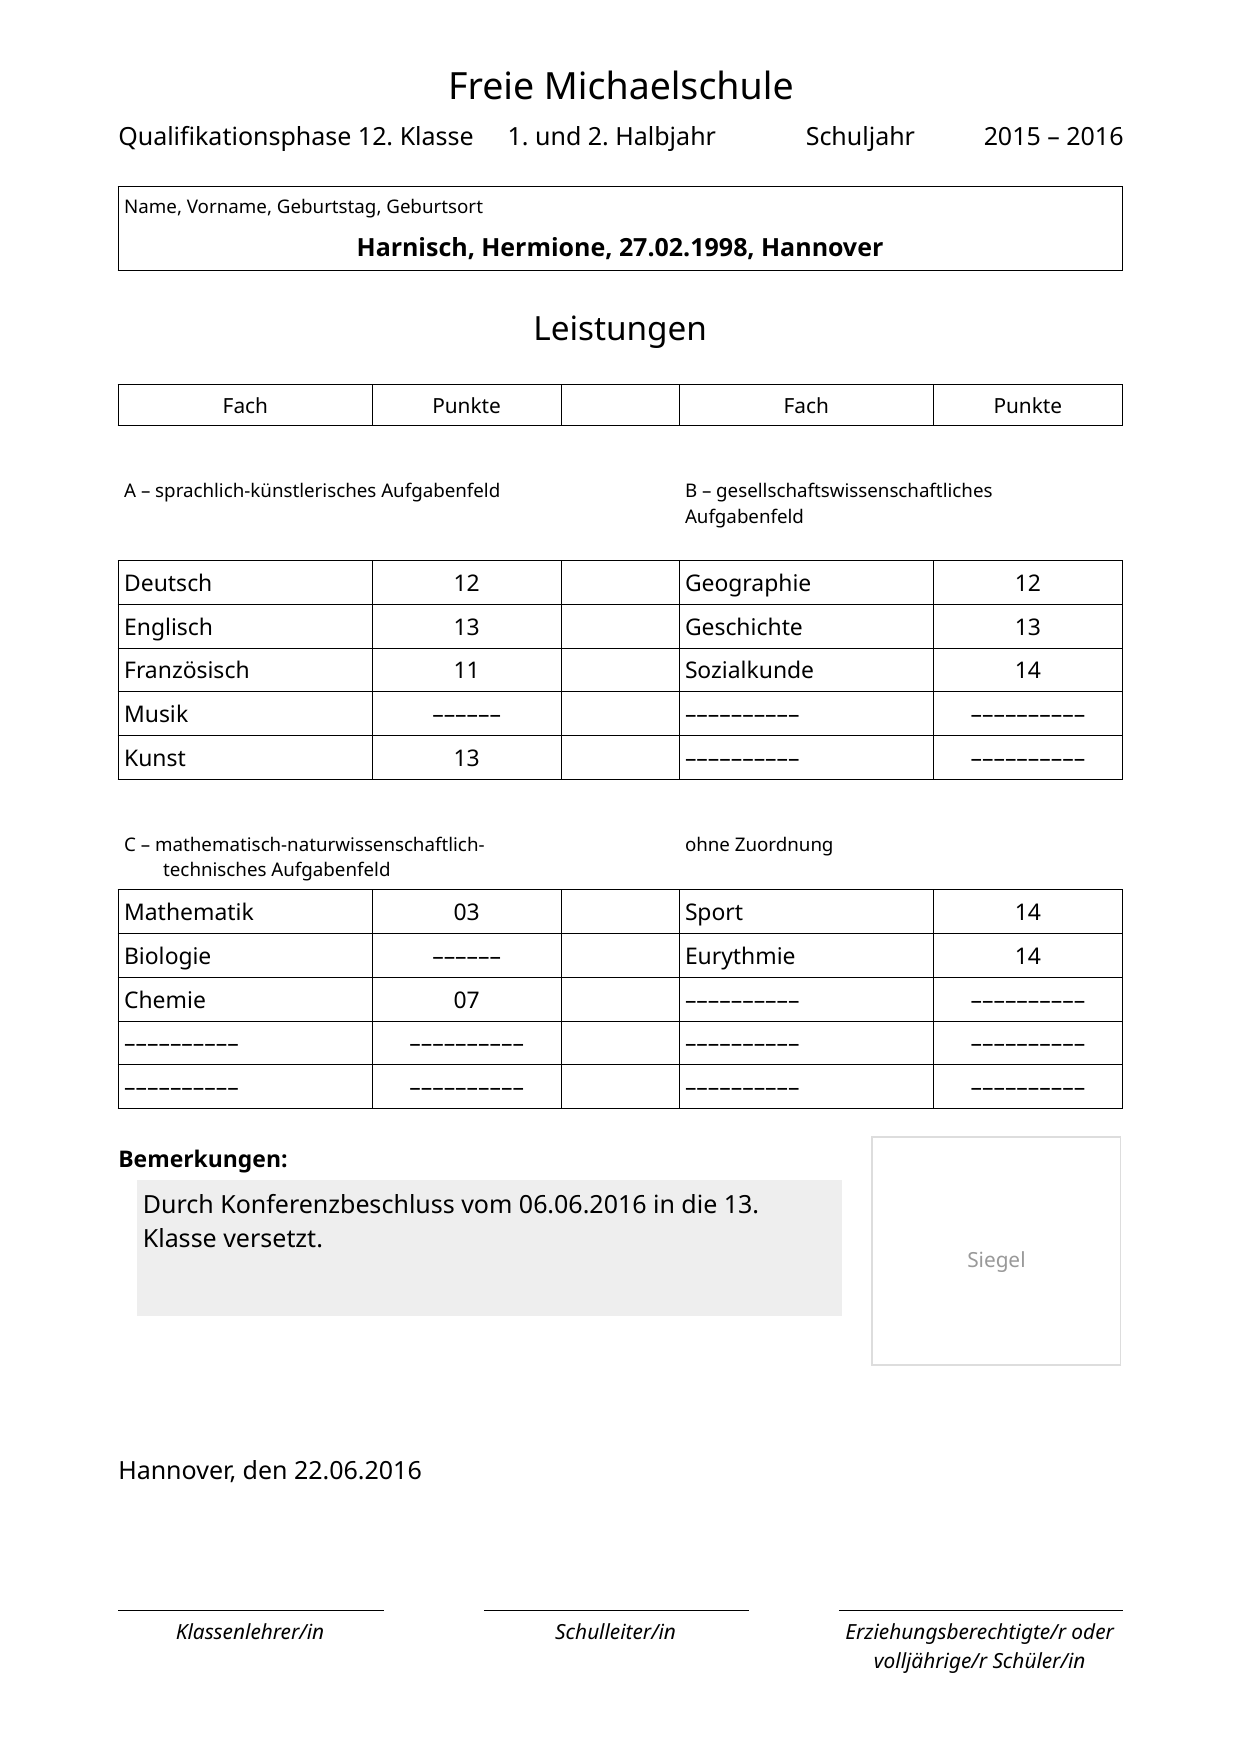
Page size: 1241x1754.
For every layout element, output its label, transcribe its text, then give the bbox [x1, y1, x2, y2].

table_cell A – sprachlich-künstlerisches Aufgabenfeld [118, 472, 561, 560]
table_cell C – mathematisch-naturwissenschaftlich- technisches Aufgabenfeld [118, 825, 561, 889]
table_cell –––––– [373, 934, 561, 977]
table_cell 13 [373, 736, 561, 779]
table_cell Sport [680, 890, 933, 933]
table_cell –––––––––– [934, 692, 1122, 735]
table_cell Kunst [119, 736, 372, 779]
table_cell Chemie [119, 978, 372, 1021]
table_cell [118, 780, 372, 825]
table_cell 14 [934, 890, 1122, 933]
table_header Fach [119, 385, 372, 425]
table_cell [562, 649, 679, 691]
table_cell [561, 825, 679, 889]
table_cell Geschichte [680, 605, 933, 647]
table_cell [562, 736, 679, 779]
table_cell 03 [373, 890, 561, 933]
text Hannover, den 22.06.2016 [118, 1453, 1122, 1487]
table_cell 13 [373, 605, 561, 647]
table_cell [562, 934, 679, 977]
table_cell [562, 1065, 679, 1108]
table_cell [384, 1610, 484, 1674]
table_cell [561, 426, 679, 472]
table_cell [933, 426, 1122, 472]
table_cell Musik [119, 692, 372, 735]
table_cell B – gesellschaftswissenschaftliches Aufgabenfeld [679, 472, 1122, 560]
table_header [749, 1487, 839, 1610]
table_cell [679, 780, 933, 825]
table_cell –––––––––– [680, 1065, 933, 1108]
table_cell –––––––––– [680, 978, 933, 1021]
table_cell Englisch [119, 605, 372, 647]
table_header Punkte [373, 385, 561, 425]
table_cell Erziehungsberechtigte/r oder volljährige/r Schüler/in [839, 1611, 1123, 1674]
table_cell [118, 426, 372, 472]
table_cell Harnisch, Hermione, 27.02.1998, Hannover [119, 224, 1122, 270]
table_cell [562, 1022, 679, 1064]
table_cell Schulleiter/in [484, 1611, 749, 1674]
table_cell 14 [934, 649, 1122, 691]
table_cell [562, 890, 679, 933]
table_header Fach [680, 385, 933, 425]
table_cell Biologie [119, 934, 372, 977]
table_header [562, 385, 679, 425]
table_cell 14 [934, 934, 1122, 977]
table_cell –––––––––– [373, 1022, 561, 1064]
text Bemerkungen: [118, 1143, 861, 1174]
table_cell Geographie [680, 561, 933, 604]
table_cell ohne Zuordnung [679, 825, 933, 889]
table_cell –––––––––– [934, 736, 1122, 779]
table_cell –––––––––– [934, 978, 1122, 1021]
table_cell [372, 426, 561, 472]
table_cell Sozialkunde [680, 649, 933, 691]
table_cell 13 [934, 605, 1122, 647]
table_cell 07 [373, 978, 561, 1021]
table_header [118, 1487, 384, 1610]
table_cell [562, 605, 679, 647]
table_cell 1. und 2. Halbjahr [508, 118, 767, 152]
table_cell Qualifikationsphase 12. Klasse [118, 118, 507, 152]
table_header [839, 1487, 1123, 1610]
text Durch Konferenzbeschluss vom 06.06.2016 in die 13. Klasse versetzt. [143, 1186, 837, 1254]
table_cell Klassenlehrer/in [118, 1611, 384, 1674]
table_header [484, 1487, 749, 1610]
table_cell Schuljahr [768, 118, 915, 152]
table_cell –––––––––– [373, 1065, 561, 1108]
table_header Freie Michaelschule [118, 59, 1123, 118]
table_cell 12 [934, 561, 1122, 604]
table_cell [562, 561, 679, 604]
table_cell [561, 472, 679, 560]
table_cell –––––––––– [680, 736, 933, 779]
table_cell [372, 780, 561, 825]
text Siegel [875, 1245, 1117, 1274]
table_cell –––––– [373, 692, 561, 735]
table_cell Deutsch [119, 561, 372, 604]
table_header Punkte [934, 385, 1122, 425]
table_cell [562, 978, 679, 1021]
table_header Name, Vorname, Geburtstag, Geburtsort [119, 187, 1122, 224]
table_cell [679, 426, 933, 472]
table_cell [933, 780, 1122, 825]
table_cell 12 [373, 561, 561, 604]
table_header [384, 1487, 484, 1610]
table_cell [933, 825, 1122, 889]
table_cell Eurythmie [680, 934, 933, 977]
table_cell Französisch [119, 649, 372, 691]
table_cell Mathematik [119, 890, 372, 933]
table_cell –––––––––– [934, 1022, 1122, 1064]
table_cell [749, 1610, 839, 1674]
table_cell –––––––––– [680, 692, 933, 735]
table_cell 2015 – 2016 [915, 118, 1123, 152]
table_cell [562, 692, 679, 735]
table_cell –––––––––– [119, 1065, 372, 1108]
table_cell –––––––––– [119, 1022, 372, 1064]
table_cell –––––––––– [680, 1022, 933, 1064]
table_cell [561, 780, 679, 825]
table_cell 11 [373, 649, 561, 691]
subtitle Leistungen [118, 305, 1122, 350]
table_cell –––––––––– [934, 1065, 1122, 1108]
